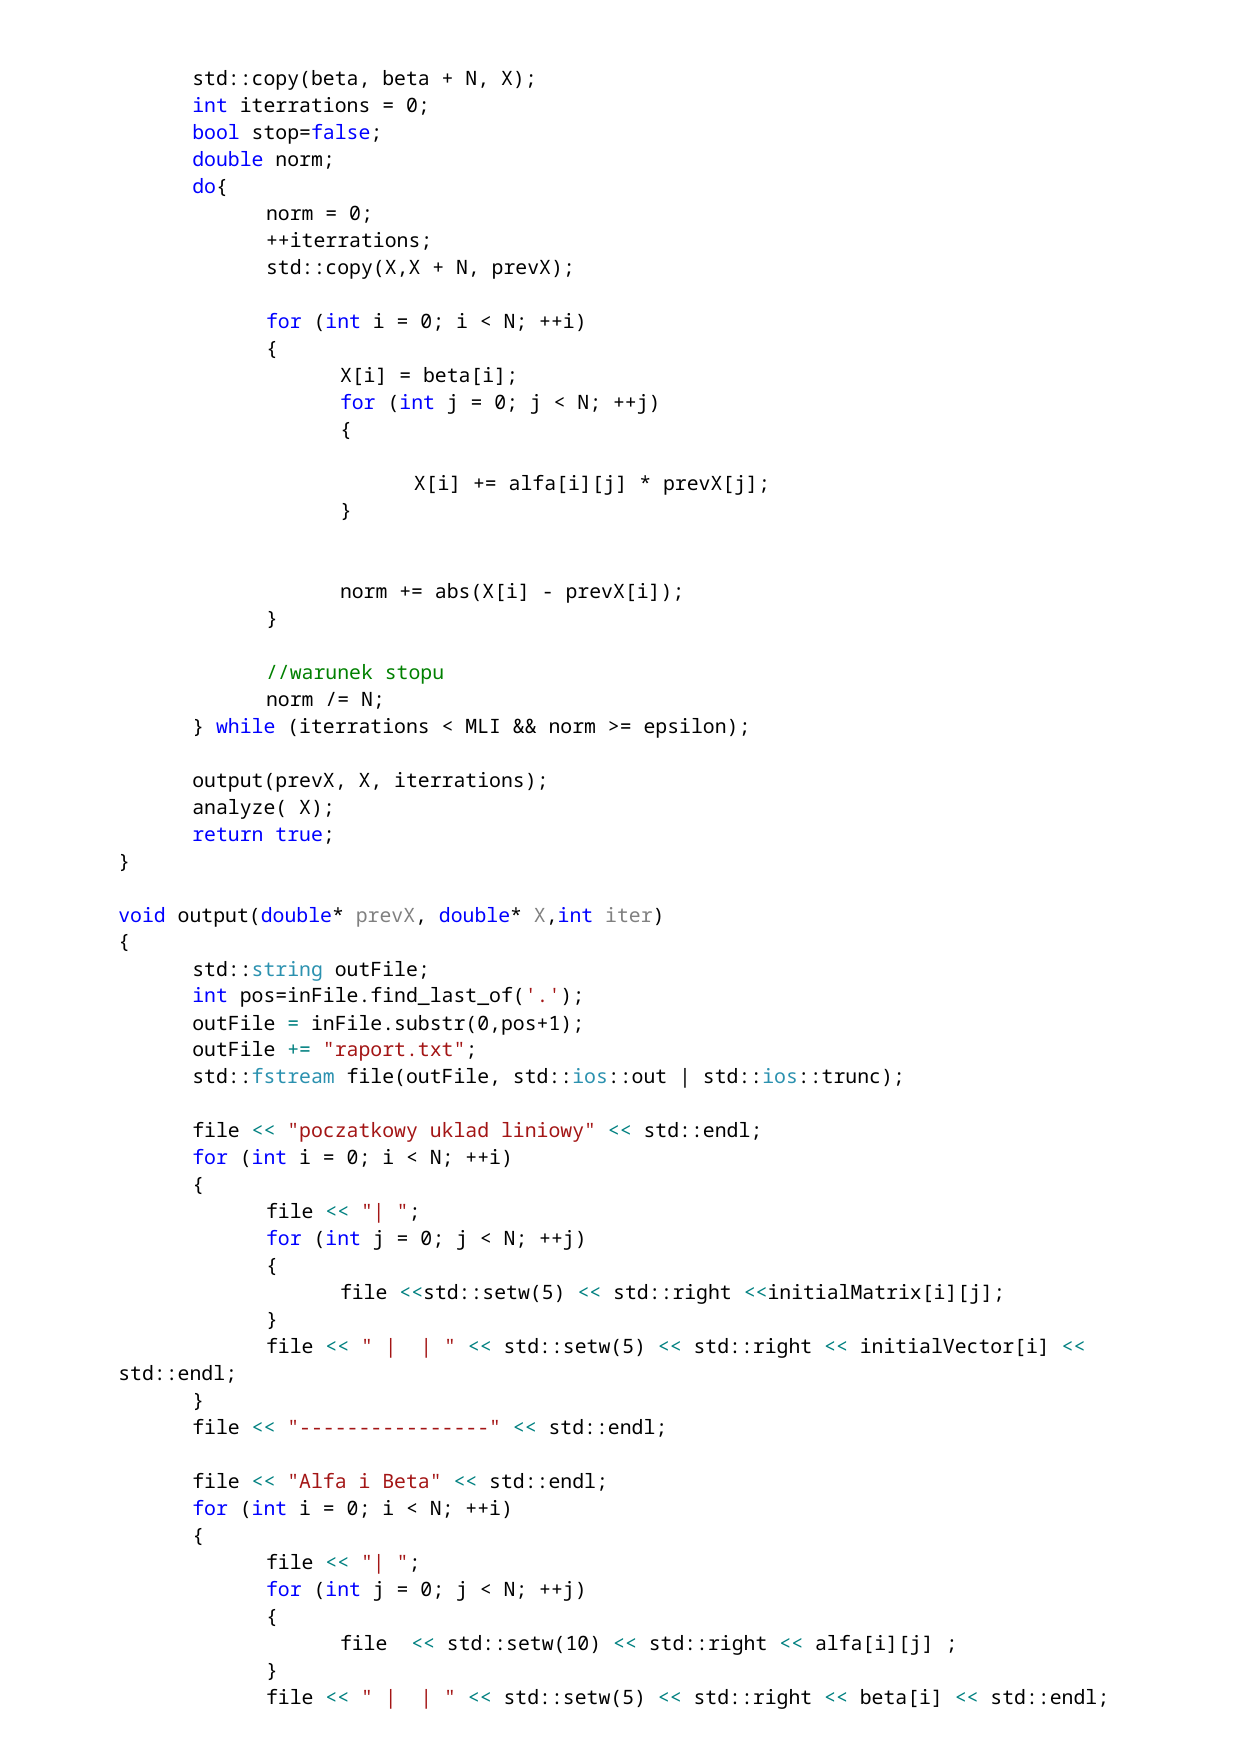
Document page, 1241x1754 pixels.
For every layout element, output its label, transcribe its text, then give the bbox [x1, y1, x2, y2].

text ++iterrations; [118, 226, 1122, 253]
text std::fstream file(outFile, std::ios::out | std::ios::trunc); [118, 1063, 1122, 1090]
text } [118, 1306, 1122, 1332]
text norm /= N; [118, 685, 1122, 712]
text int iterrations = 0; [118, 91, 1122, 118]
text file << "| "; [118, 1198, 1122, 1224]
text { [118, 1171, 1122, 1198]
text file <<std::setw(5) << std::right <<initialMatrix[i][j]; [118, 1278, 1122, 1306]
text file << " | | " << std::setw(5) << std::right << initialVector[i] << std::endl; [118, 1332, 1122, 1386]
text file << "----------------" << std::endl; [118, 1413, 1122, 1440]
text } [118, 1386, 1122, 1413]
text file << "Alfa i Beta" << std::endl; [118, 1467, 1122, 1494]
text outFile = inFile.substr(0,pos+1); [118, 1009, 1122, 1036]
text double norm; [118, 145, 1122, 172]
text file << " | | " << std::setw(5) << std::right << beta[i] << std::endl; [118, 1683, 1122, 1710]
text } [118, 496, 1122, 523]
text file << "| "; [118, 1548, 1122, 1575]
text for (int j = 0; j < N; ++j) [118, 1224, 1122, 1252]
text return true; [118, 820, 1122, 847]
text output(prevX, X, iterrations); [118, 766, 1122, 793]
text std::copy(X,X + N, prevX); [118, 253, 1122, 280]
text for (int i = 0; i < N; ++i) [118, 307, 1122, 334]
text std::copy(beta, beta + N, X); [118, 64, 1122, 91]
text } while (iterrations < MLI && norm >= epsilon); [118, 712, 1122, 739]
text for (int i = 0; i < N; ++i) [118, 1494, 1122, 1521]
text for (int i = 0; i < N; ++i) [118, 1144, 1122, 1171]
text void output(double* prevX, double* X,int iter) [118, 901, 1122, 928]
text X[i] = beta[i]; [118, 361, 1122, 388]
text { [118, 1521, 1122, 1548]
text for (int j = 0; j < N; ++j) [118, 1575, 1122, 1602]
text norm += abs(X[i] - prevX[i]); [118, 577, 1122, 604]
text //warunek stopu [118, 658, 1122, 685]
text analyze( X); [118, 793, 1122, 820]
text { [118, 334, 1122, 361]
text { [118, 1602, 1122, 1629]
text int pos=inFile.find_last_of('.'); [118, 982, 1122, 1009]
text file << "poczatkowy uklad liniowy" << std::endl; [118, 1117, 1122, 1144]
text norm = 0; [118, 199, 1122, 226]
text { [118, 1252, 1122, 1278]
text for (int j = 0; j < N; ++j) [118, 388, 1122, 415]
text } [118, 604, 1122, 631]
text bool stop=false; [118, 118, 1122, 145]
text std::string outFile; [118, 955, 1122, 982]
text } [118, 1656, 1122, 1683]
text outFile += "raport.txt"; [118, 1036, 1122, 1063]
text { [118, 928, 1122, 955]
text { [118, 415, 1122, 442]
text file << std::setw(10) << std::right << alfa[i][j] ; [118, 1629, 1122, 1656]
text X[i] += alfa[i][j] * prevX[j]; [118, 469, 1122, 496]
text } [118, 847, 1122, 874]
text do{ [118, 172, 1122, 199]
